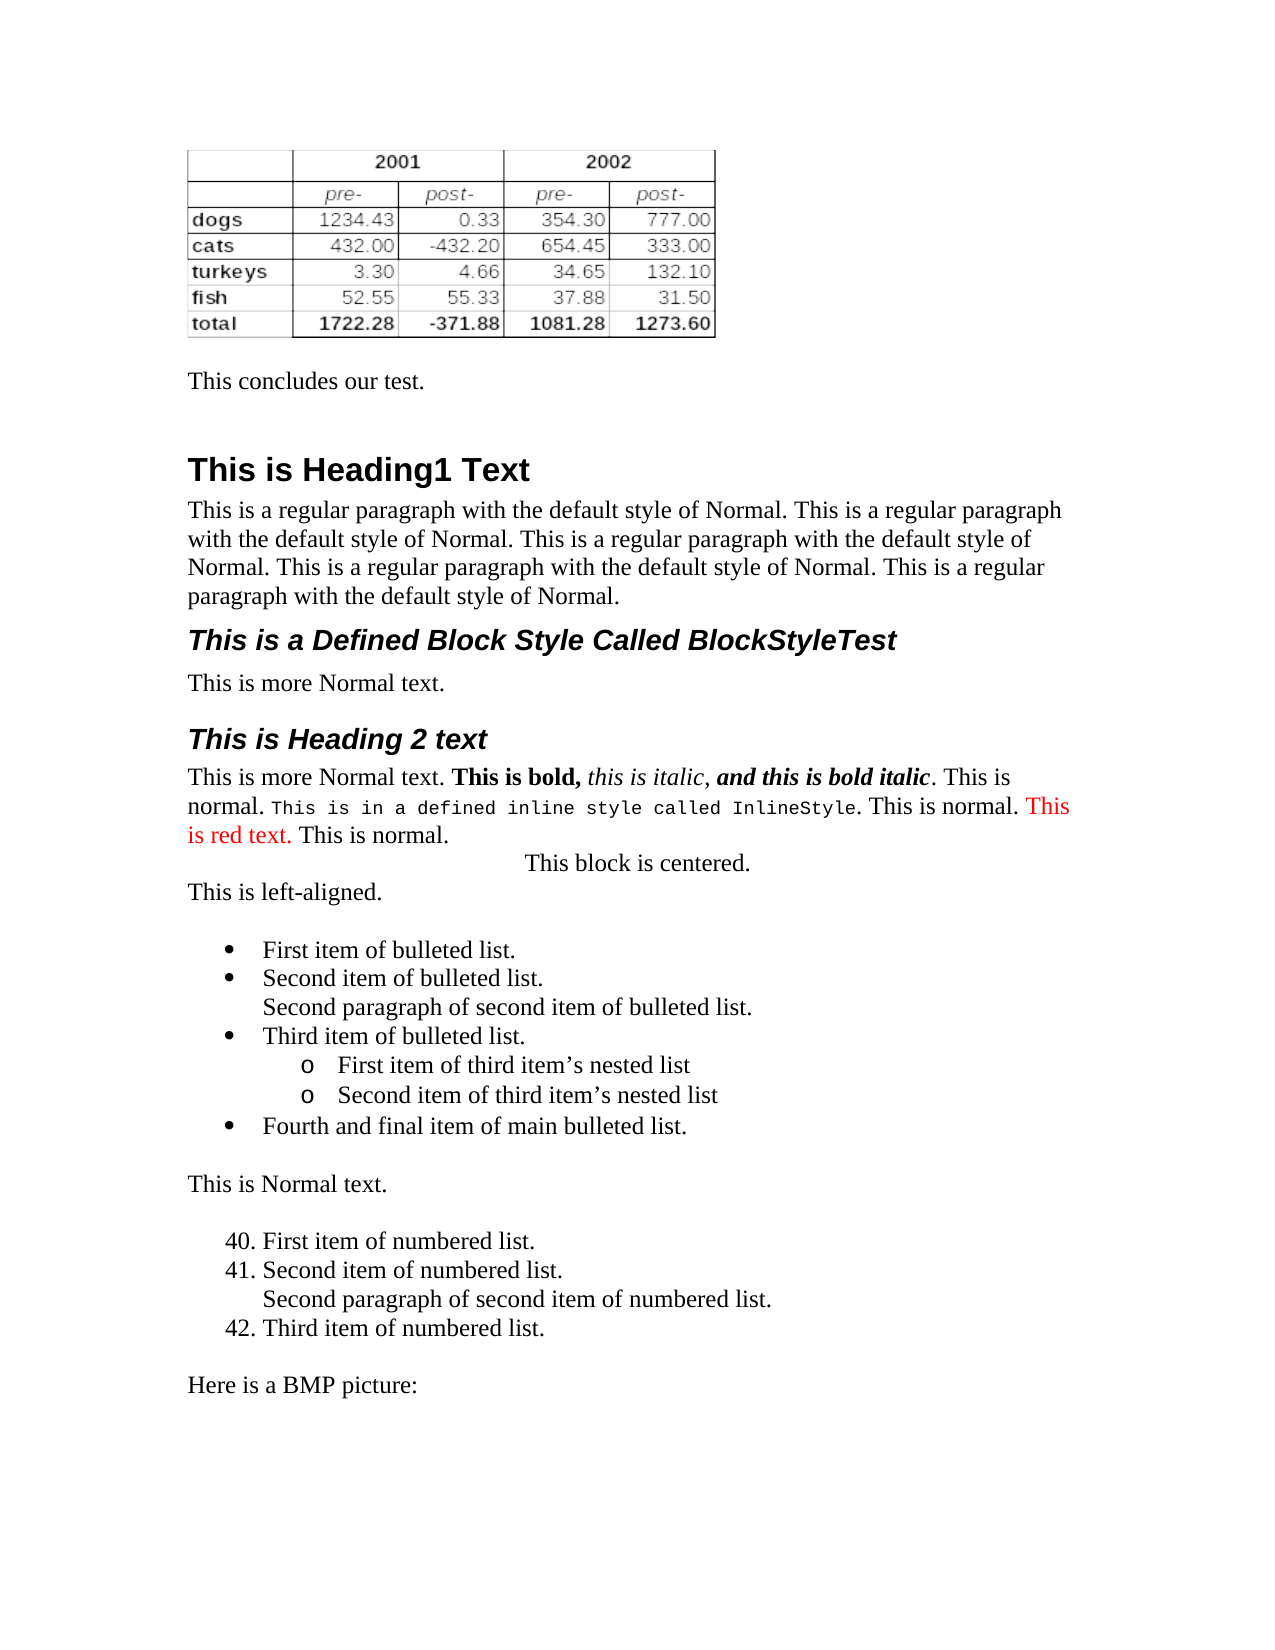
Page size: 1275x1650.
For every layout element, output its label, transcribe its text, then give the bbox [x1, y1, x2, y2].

list Third item of numbered list. [225, 1313, 1087, 1341]
text This is left-aligned. [187, 877, 1087, 906]
text This concludes our test. [187, 366, 1087, 395]
list Second item of third item’s nested list [300, 1081, 1087, 1111]
text Second paragraph of second item of bulleted list. [262, 992, 1087, 1021]
list First item of numbered list. [225, 1226, 1087, 1255]
text This is more Normal text. [187, 668, 1087, 697]
text This is a Defined Block Style Called BlockStyleTest [187, 622, 1087, 656]
text This is Normal text. [187, 1169, 1087, 1198]
list Third item of bulleted list. [225, 1021, 1087, 1050]
text Here is a BMP picture: [187, 1370, 1087, 1399]
subtitle This is Heading 2 text [187, 722, 1087, 756]
list First item of bulleted list. [225, 935, 1087, 963]
text Second paragraph of second item of numbered list. [262, 1284, 1087, 1313]
text This is a regular paragraph with the default style of Normal. This is a regular paragraph with the default style of Normal. This is a regular paragraph with the default style of Normal. This is a regular paragraph with the default style of Normal. This is a regular paragraph with the default style of Normal. [187, 495, 1087, 610]
list Second item of numbered list. [225, 1255, 1087, 1284]
text This is more Normal text. This is bold, this is italic, and this is bold italic. This is normal. This is in a defined inline style called InlineStyle. This is normal. This is red text. This is normal. [187, 762, 1087, 848]
list First item of third item’s nested list [300, 1050, 1087, 1081]
subtitle This is Heading1 Text [187, 450, 1087, 489]
list Fourth and final item of main bulleted list. [225, 1111, 1087, 1140]
list Second item of bulleted list. [225, 963, 1087, 992]
text This block is centered. [187, 848, 1087, 877]
